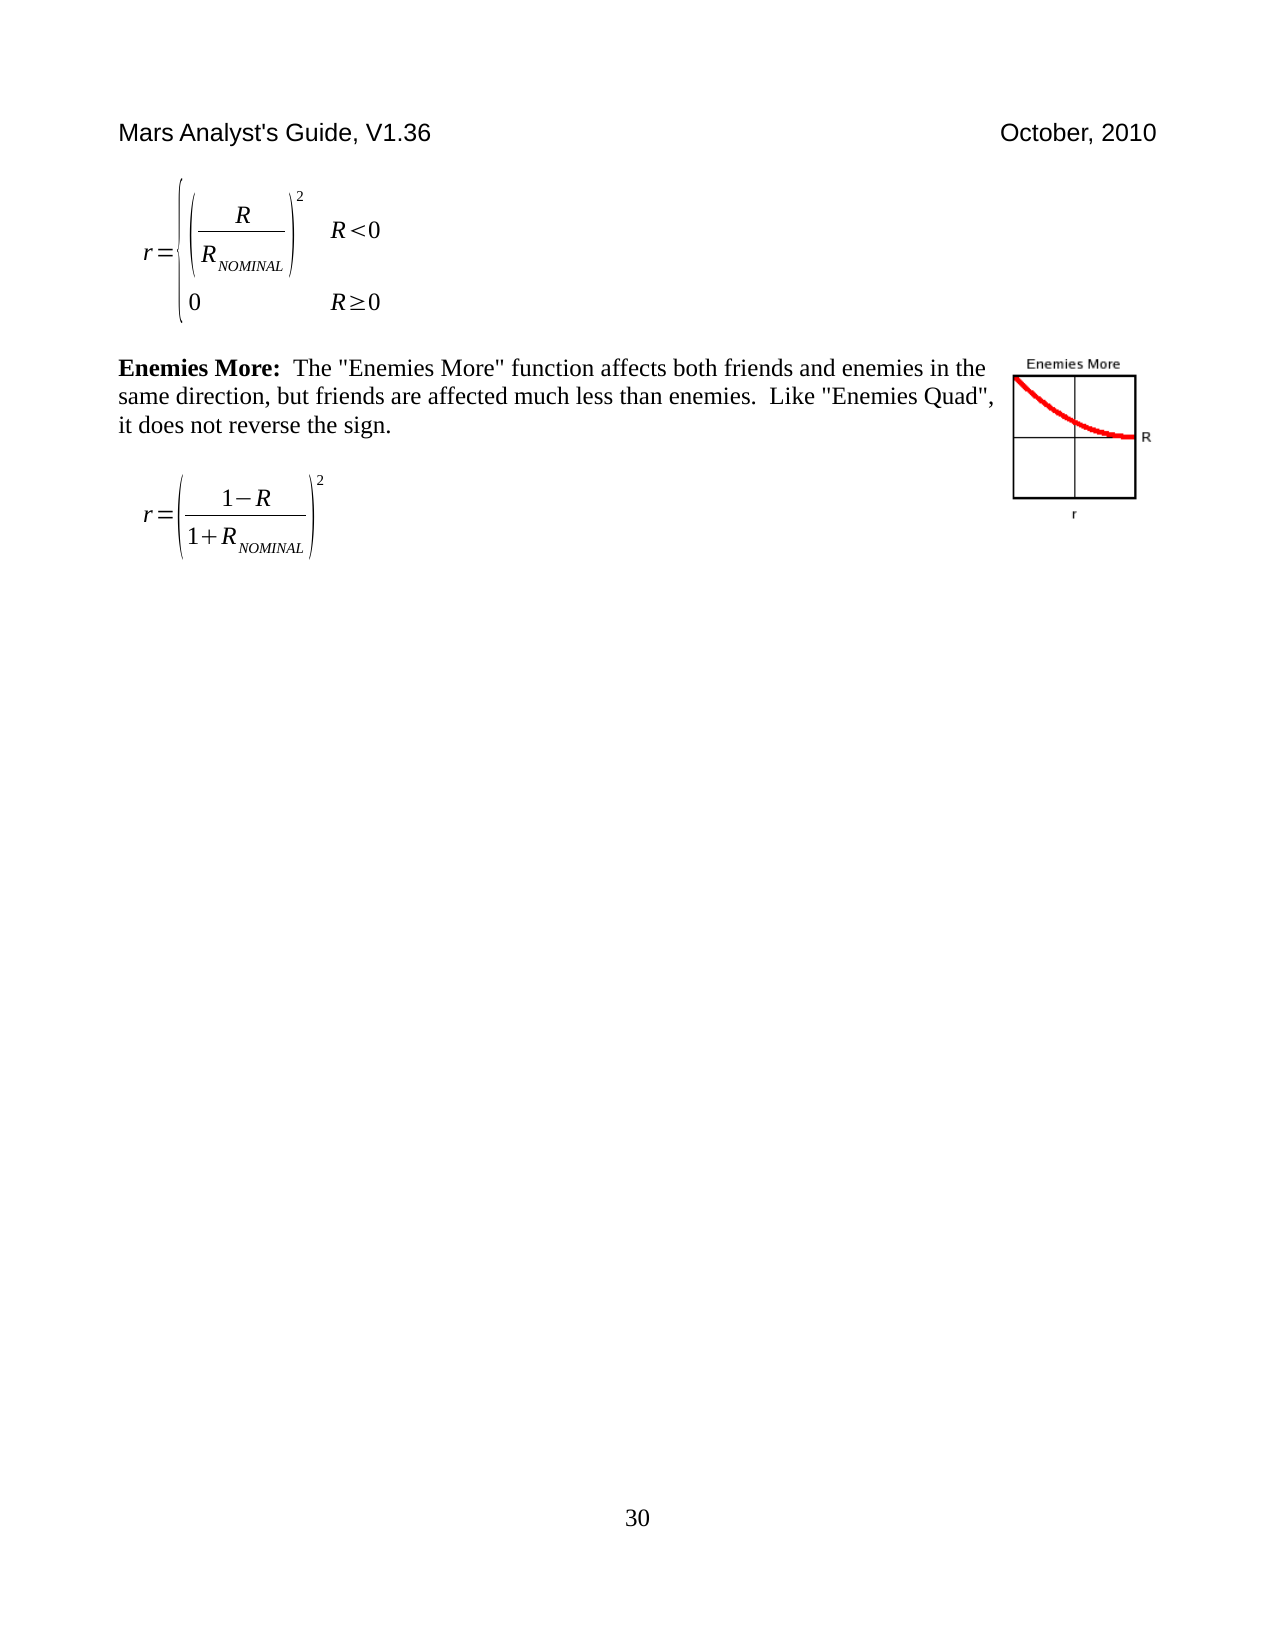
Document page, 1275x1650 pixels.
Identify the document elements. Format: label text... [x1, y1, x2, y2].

table_cell [1013, 176, 1157, 352]
table_cell [1013, 527, 1157, 591]
table_cell Enemies Quad: The "Enemies Quad" function has an effect that is strong for strong enemy relationships, weak for weak enemy relationships, and zero for friends of any degree. Its shape for enemy relationships is similar to "Quad", but it does not reverse the sign. [118, 176, 1012, 353]
picture [1012, 352, 1157, 527]
table_cell Enemies More: The "Enemies More" function affects both friends and enemies in the same direction, but friends are affected much less than enemies. Like "Enemies Quad", it does not reverse the sign. [118, 353, 1012, 591]
